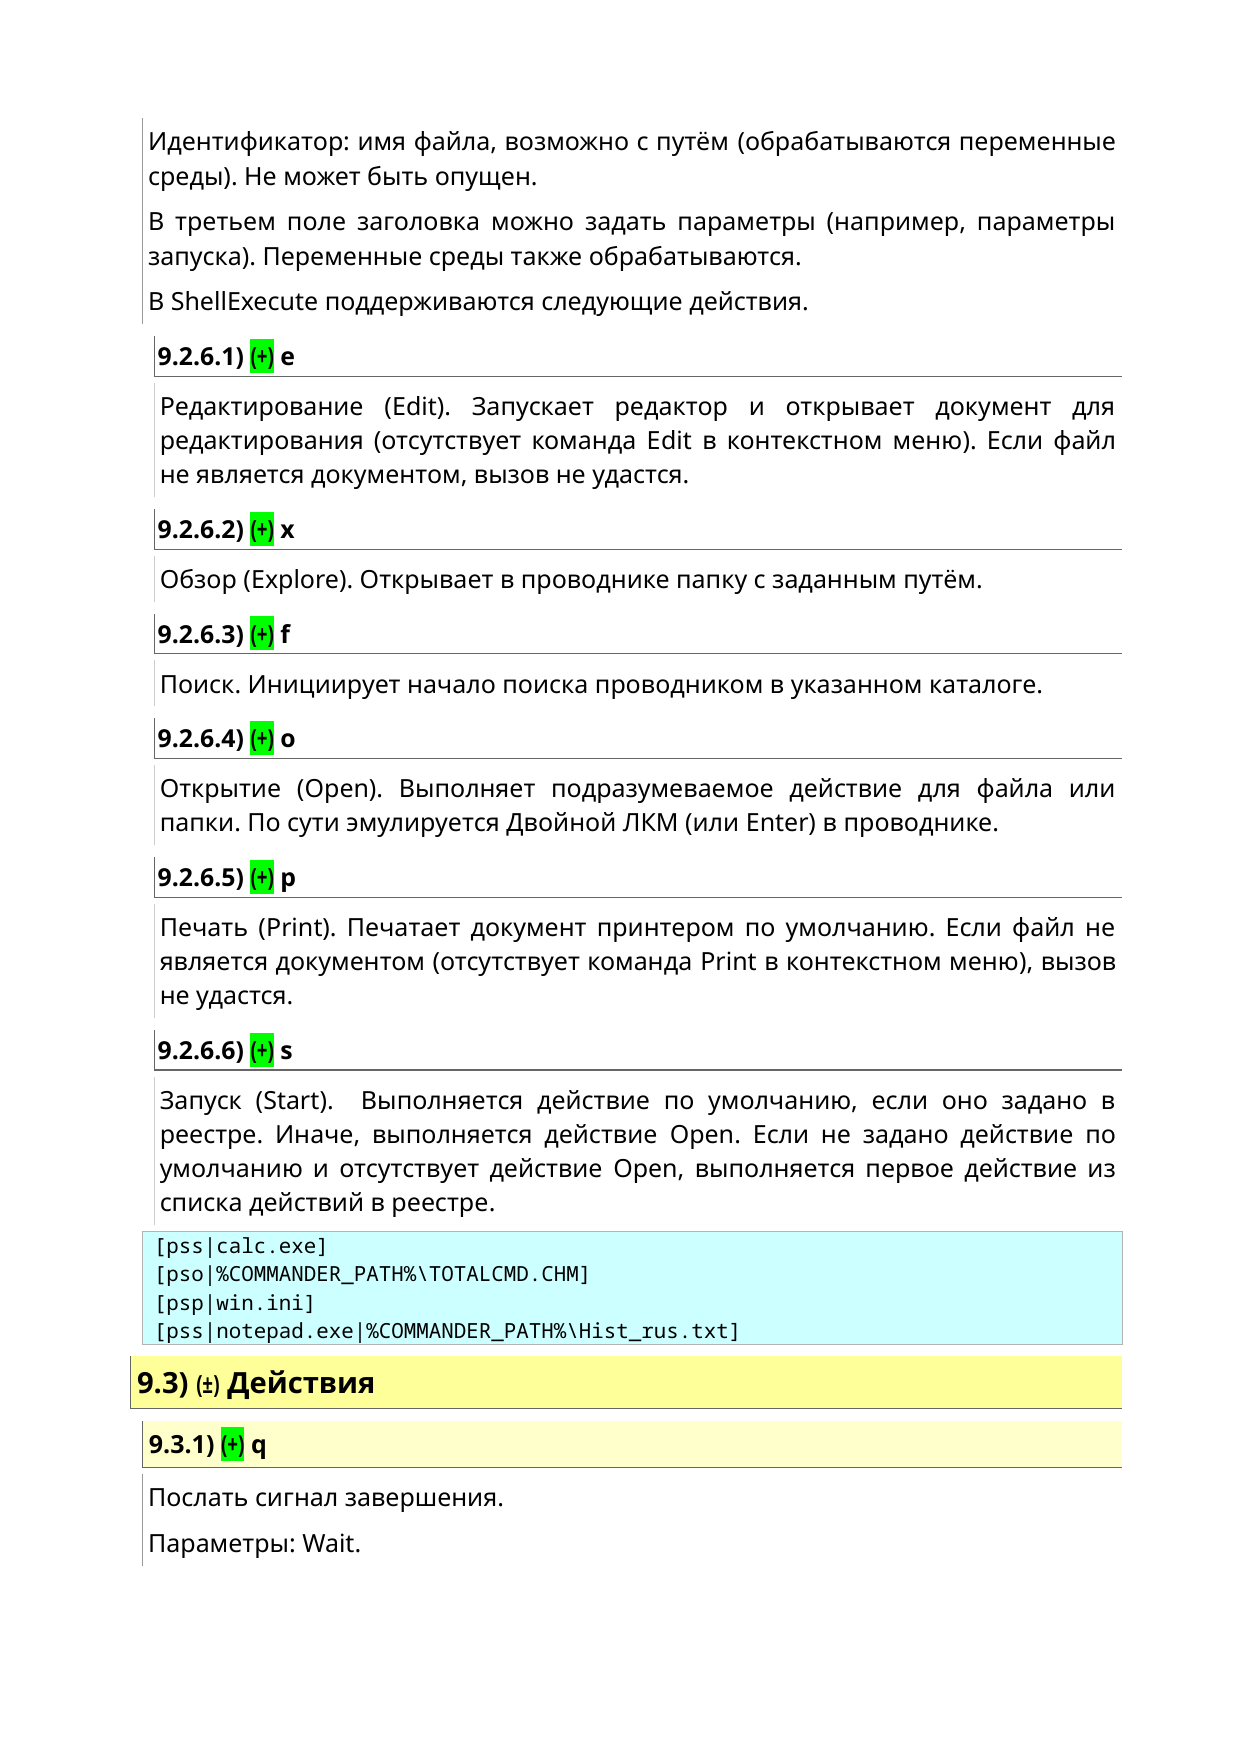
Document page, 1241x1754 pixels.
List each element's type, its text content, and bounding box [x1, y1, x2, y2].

text В третьем поле заголовка можно задать параметры (например, параметры запуска). Переменные среды также обрабатываются. [143, 198, 1122, 272]
text Обзор (Explore). Открывает в проводнике папку с заданным путём. [155, 556, 1122, 602]
subtitle (+) e [155, 336, 1122, 376]
subtitle (+) s [155, 1030, 1122, 1069]
text [psp|win.ini] [143, 1287, 1122, 1316]
subtitle (+) f [153, 613, 1122, 654]
text [pss|calc.exe] [143, 1232, 1122, 1259]
text Идентификатор: имя файла, возможно с путём (обрабатываются переменные среды). Не может быть опущен. [143, 118, 1122, 192]
subtitle (±) Действия [131, 1356, 1122, 1408]
text Поиск. Инициирует начало поиска проводником в указанном каталоге. [155, 660, 1122, 706]
text Редактирование (Edit). Запускает редактор и открывает документ для редактирования (отсутствует команда Edit в контекстном меню). Если файл не является документом, вызов не удастся. [155, 383, 1122, 497]
subtitle (+) o [155, 718, 1122, 758]
text В ShellExecute поддерживаются следующие действия. [143, 278, 1122, 324]
text Параметры: Wait. [143, 1519, 1122, 1566]
text Открытие (Open). Выполняет подразумеваемое действие для файла или папки. По сути эмулируется Двойной ЛКМ (или Enter) в проводнике. [155, 765, 1122, 845]
text [pso|%COMMANDER_PATH%\TOTALCMD.CHM] [143, 1259, 1122, 1287]
subtitle (+) x [155, 509, 1122, 549]
text Запуск (Start). Выполняется действие по умолчанию, если оно задано в реестре. Иначе, выполняется действие Open. Если не задано действие по умолчанию и отсутствует действие Open, выполняется первое действие из списка действий в реестре. [155, 1077, 1122, 1225]
text [pss|notepad.exe|%COMMANDER_PATH%\Hist_rus.txt] [143, 1316, 1122, 1344]
text Печать (Print). Печатает документ принтером по умолчанию. Если файл не является документом (отсутствует команда Print в контекстном меню), вызов не удастся. [155, 904, 1122, 1018]
subtitle (+) p [155, 857, 1122, 897]
subtitle (+) q [143, 1421, 1122, 1467]
text Послать сигнал завершения. [143, 1474, 1122, 1514]
